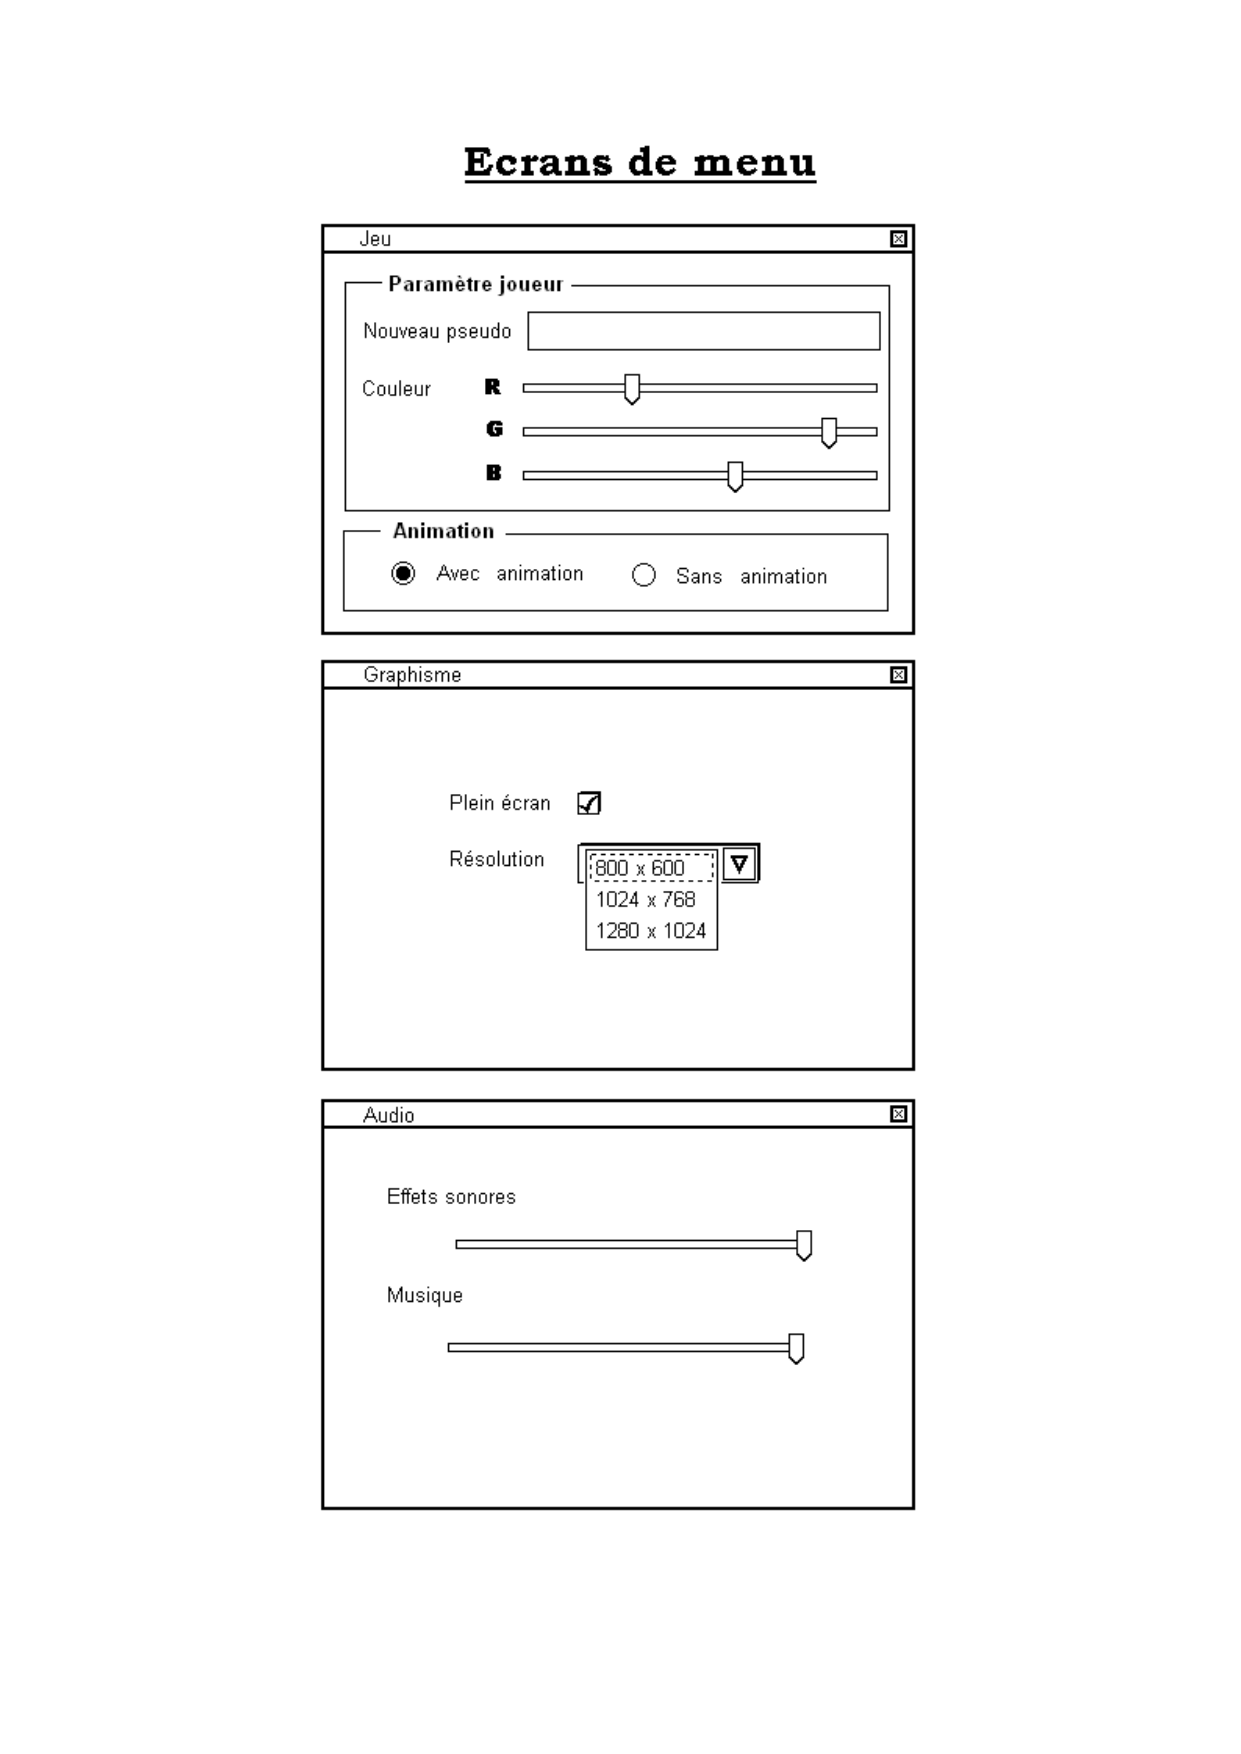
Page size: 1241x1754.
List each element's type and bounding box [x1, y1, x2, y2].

picture [298, 118, 942, 1540]
